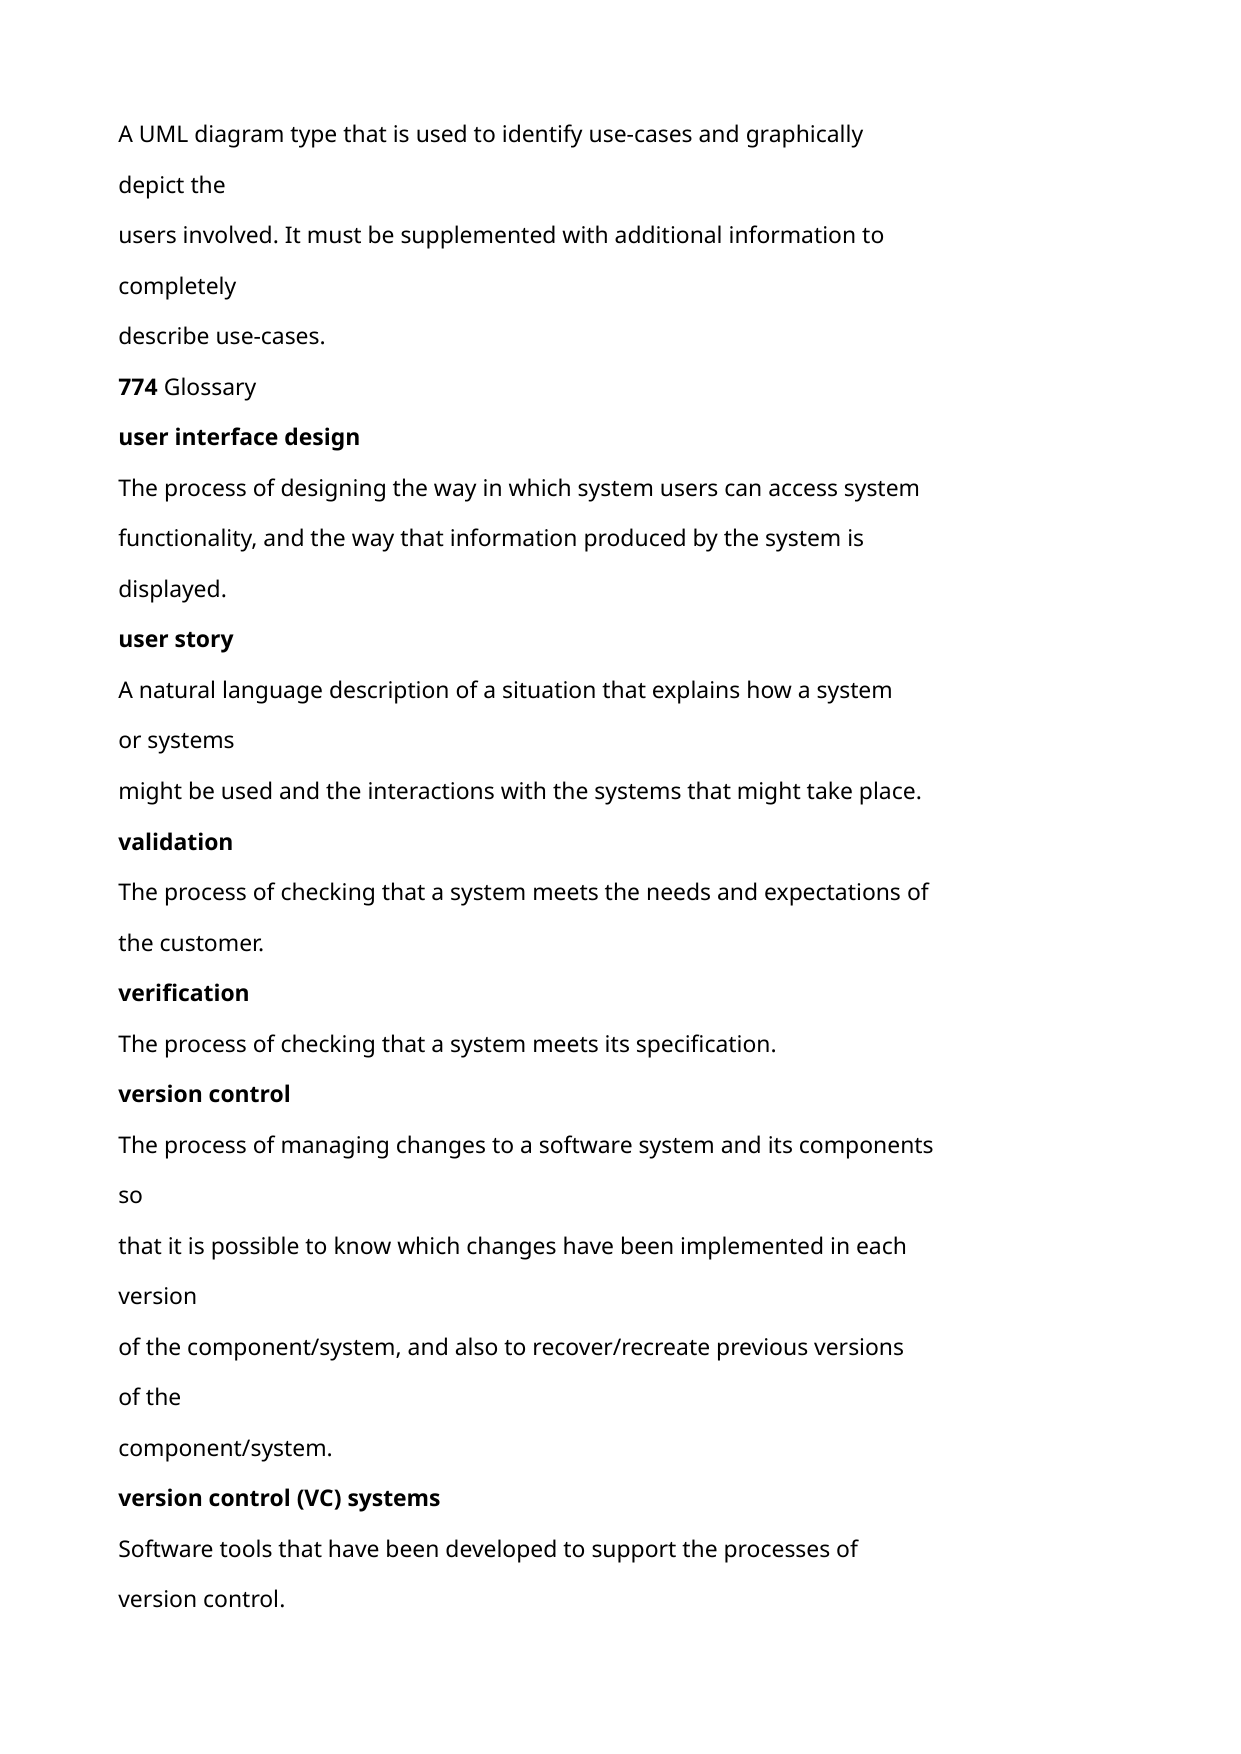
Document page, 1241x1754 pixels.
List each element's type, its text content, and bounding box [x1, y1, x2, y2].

text The process of managing changes to a software system and its components [118, 1128, 1122, 1160]
text A UML diagram type that is used to identify use-cases and graphically [118, 118, 1122, 149]
text users involved. It must be supplemented with additional information to [118, 219, 1122, 250]
text displayed. [118, 573, 1122, 604]
text of the component/system, and also to recover/recreate previous versions [118, 1331, 1122, 1362]
text describe use-cases. [118, 320, 1122, 351]
text version control (VC) systems [118, 1482, 1122, 1513]
text functionality, and the way that information produced by the system is [118, 522, 1122, 553]
text the customer. [118, 926, 1122, 958]
text user interface design [118, 421, 1122, 452]
text or systems [118, 724, 1122, 756]
text verification [118, 977, 1122, 1008]
text Software tools that have been developed to support the processes of [118, 1533, 1122, 1564]
text user story [118, 623, 1122, 654]
text might be used and the interactions with the systems that might take place. [118, 775, 1122, 806]
text A natural language description of a situation that explains how a system [118, 674, 1122, 705]
text The process of checking that a system meets the needs and expectations of [118, 876, 1122, 907]
text The process of checking that a system meets its specification. [118, 1027, 1122, 1059]
text version control. [118, 1583, 1122, 1614]
text so [118, 1179, 1122, 1210]
text version control [118, 1078, 1122, 1109]
text depict the [118, 169, 1122, 200]
text 774 Glossary [118, 371, 1122, 402]
text component/system. [118, 1432, 1122, 1463]
text The process of designing the way in which system users can access system [118, 472, 1122, 503]
text that it is possible to know which changes have been implemented in each [118, 1229, 1122, 1261]
text of the [118, 1381, 1122, 1412]
text completely [118, 270, 1122, 301]
text validation [118, 825, 1122, 857]
text version [118, 1280, 1122, 1311]
